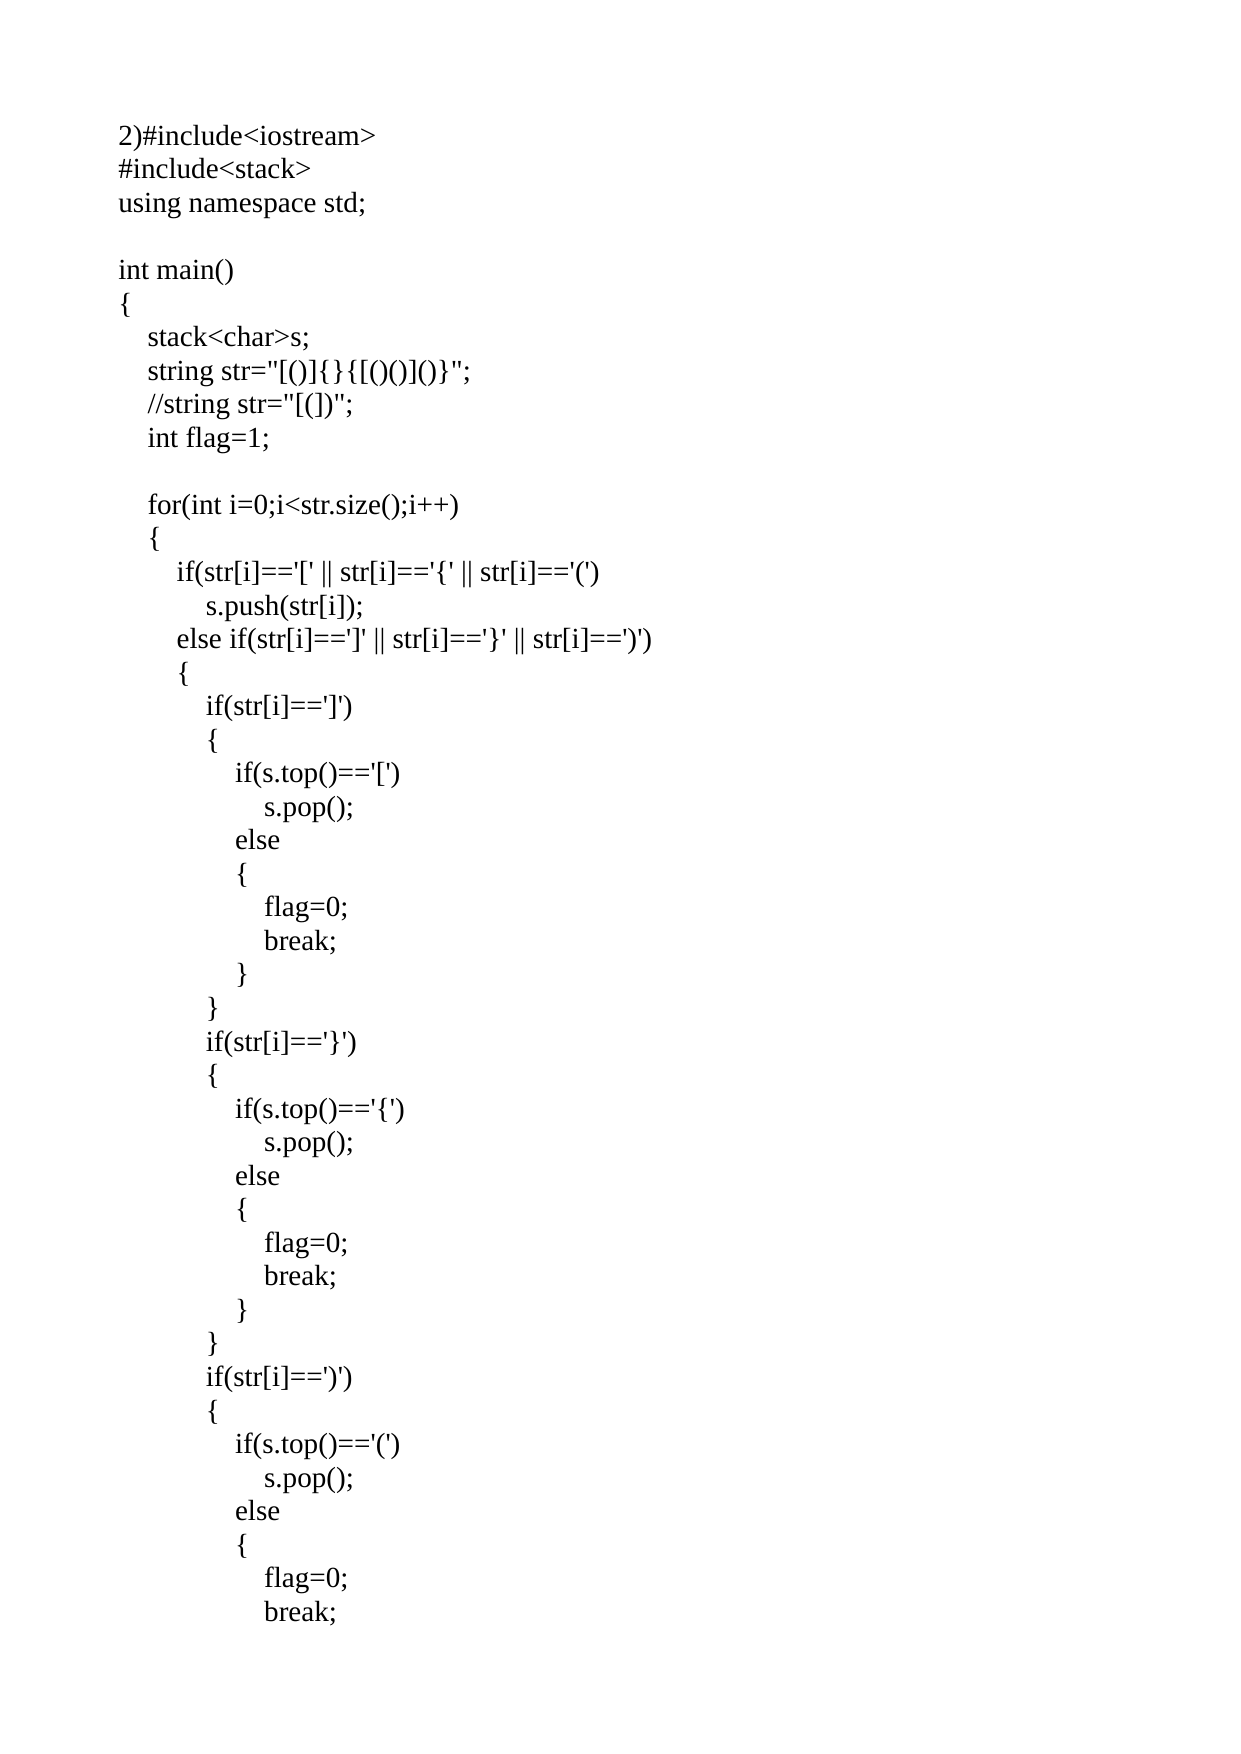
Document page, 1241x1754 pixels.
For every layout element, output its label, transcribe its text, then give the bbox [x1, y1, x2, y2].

text { [118, 1527, 1122, 1560]
text int flag=1; [118, 420, 1122, 453]
text break; [118, 1594, 1122, 1627]
text for(int i=0;i<str.size();i++) [118, 487, 1122, 521]
text else [118, 1493, 1122, 1527]
text s.pop(); [118, 1460, 1122, 1493]
text int main() [118, 252, 1122, 286]
text else [118, 1158, 1122, 1191]
text using namespace std; [118, 185, 1122, 219]
text if(str[i]==')') [118, 1359, 1122, 1393]
text flag=0; [118, 1560, 1122, 1594]
text { [118, 1057, 1122, 1091]
text { [118, 286, 1122, 319]
text } [118, 990, 1122, 1024]
text } [118, 1292, 1122, 1326]
text break; [118, 1258, 1122, 1292]
text if(str[i]==']') [118, 688, 1122, 722]
text flag=0; [118, 889, 1122, 923]
text s.pop(); [118, 1124, 1122, 1158]
text { [118, 655, 1122, 688]
text if(s.top()=='(') [118, 1426, 1122, 1460]
text { [118, 856, 1122, 889]
text break; [118, 923, 1122, 957]
text s.pop(); [118, 789, 1122, 822]
text if(s.top()=='{') [118, 1091, 1122, 1124]
text { [118, 1191, 1122, 1225]
text if(str[i]=='}') [118, 1024, 1122, 1057]
text flag=0; [118, 1225, 1122, 1258]
text { [118, 1393, 1122, 1426]
text { [118, 521, 1122, 554]
text else [118, 822, 1122, 856]
text #include<stack> [118, 152, 1122, 185]
text } [118, 1326, 1122, 1359]
text stack<char>s; [118, 319, 1122, 353]
text } [118, 957, 1122, 990]
text if(str[i]=='[' || str[i]=='{' || str[i]=='(') [118, 554, 1122, 588]
text s.push(str[i]); [118, 588, 1122, 621]
text //string str="[(])"; [118, 386, 1122, 420]
text { [118, 722, 1122, 755]
text if(s.top()=='[') [118, 755, 1122, 789]
text 2)#include<iostream> [118, 118, 1122, 152]
text else if(str[i]==']' || str[i]=='}' || str[i]==')') [118, 621, 1122, 655]
text string str="[()]{}{[()()]()}"; [118, 353, 1122, 386]
